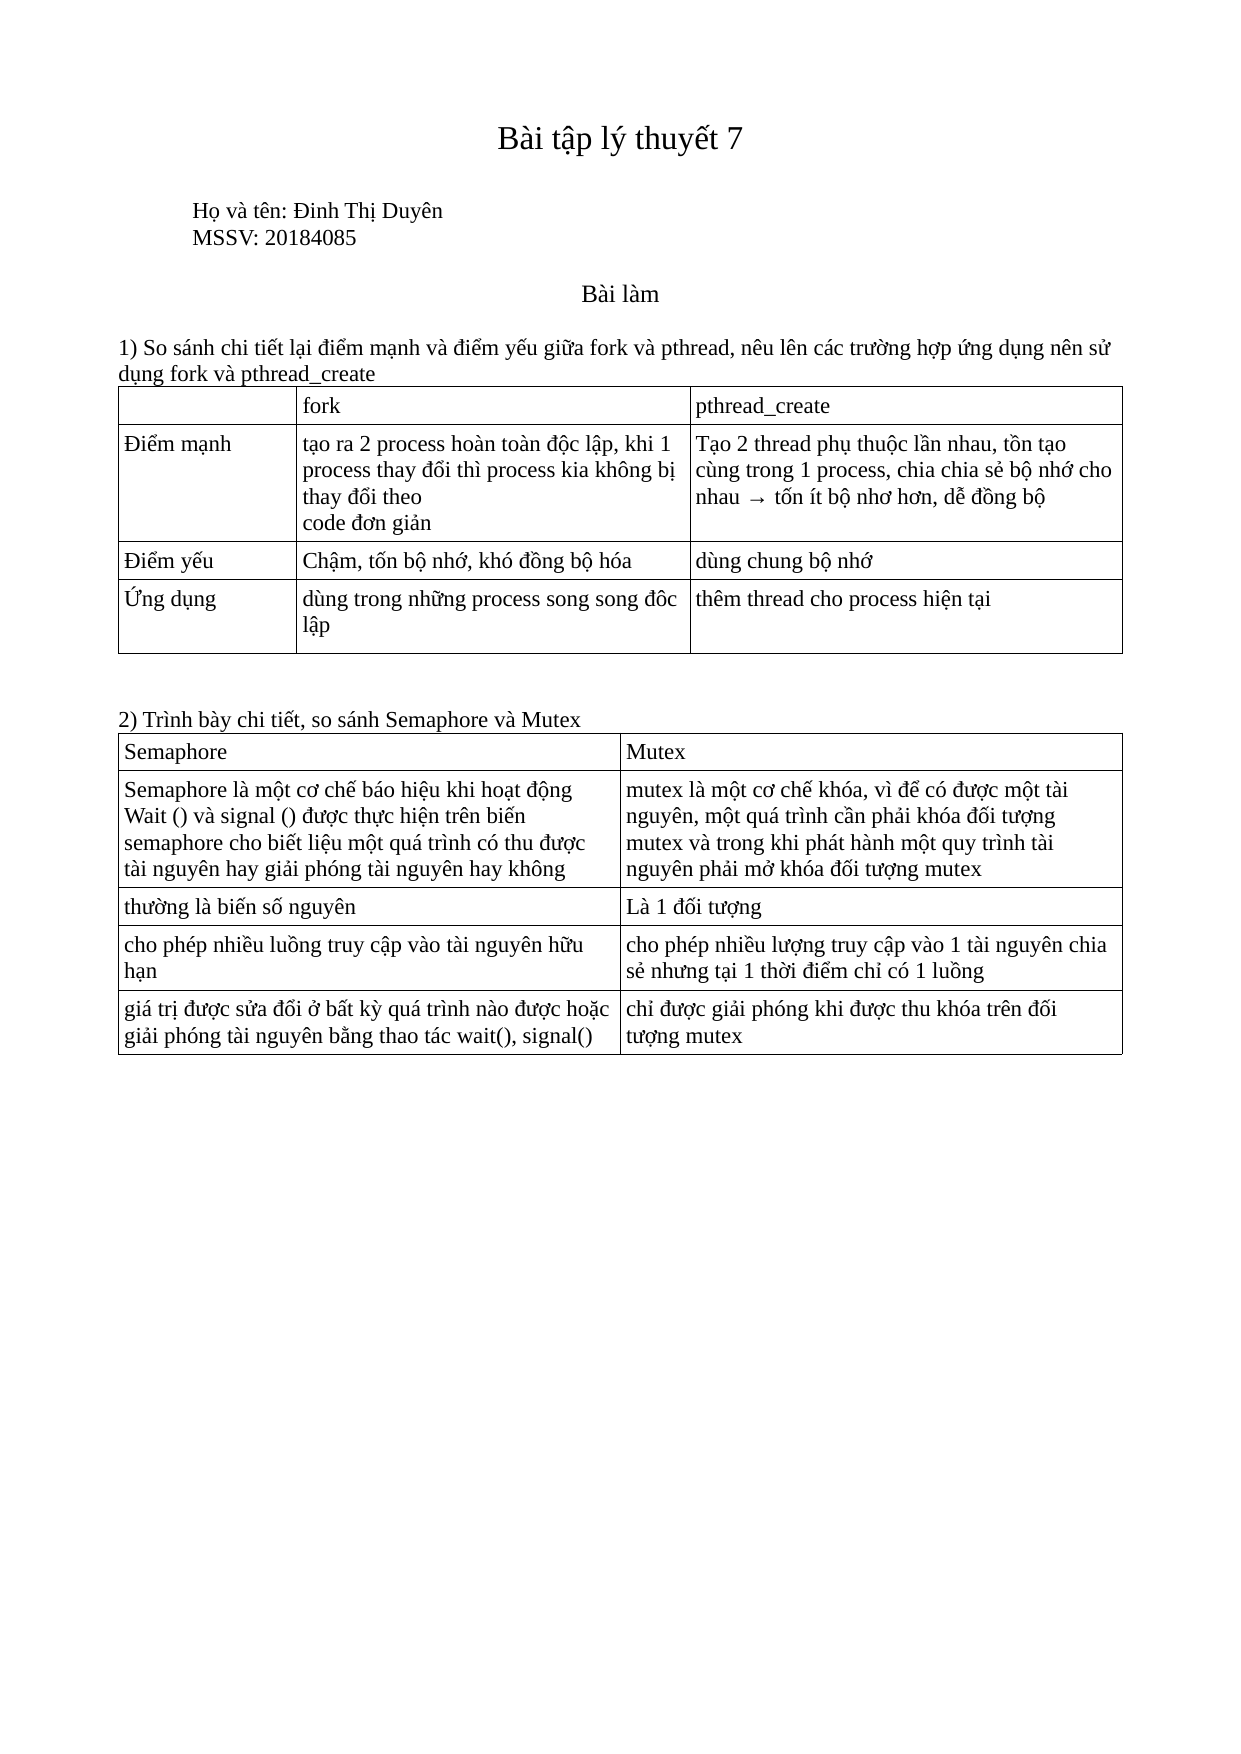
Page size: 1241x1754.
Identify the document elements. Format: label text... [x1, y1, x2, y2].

table_cell Semaphore là một cơ chế báo hiệu khi hoạt động Wait () và signal () được thực hiện trên biến semaphore cho biết liệu một quá trình có thu được tài nguyên hay giải phóng tài nguyên hay không [119, 771, 620, 887]
table_header pthread_create [691, 387, 1122, 424]
table_cell Là 1 đối tượng [621, 888, 1122, 925]
table_cell mutex là một cơ chế khóa, vì để có được một tài nguyên, một quá trình cần phải khóa đối tượng mutex và trong khi phát hành một quy trình tài nguyên phải mở khóa đối tượng mutex [621, 771, 1122, 887]
table_header [119, 387, 296, 424]
table_cell Điểm mạnh [119, 425, 296, 541]
table_cell giá trị được sửa đổi ở bất kỳ quá trình nào được hoặc giải phóng tài nguyên bằng thao tác wait(), signal() [119, 991, 620, 1054]
text Bài làm [118, 279, 1122, 307]
table_cell dùng chung bộ nhớ [691, 542, 1122, 579]
table_cell tạo ra 2 process hoàn toàn độc lập, khi 1 process thay đổi thì process kia không bị thay đổi theo code đơn giản [297, 425, 690, 541]
table_cell thêm thread cho process hiện tại [691, 580, 1122, 653]
table_header fork [297, 387, 690, 424]
text 1) So sánh chi tiết lại điểm mạnh và điểm yếu giữa fork và pthread, nêu lên các trường hợp ứng dụng nên sử dụng fork và pthread_create [118, 334, 1122, 386]
table_cell Chậm, tốn bộ nhớ, khó đồng bộ hóa [297, 542, 690, 579]
text Bài tập lý thuyết 7 [118, 118, 1122, 156]
text MSSV: 20184085 [118, 223, 1122, 250]
table_cell cho phép nhiều lượng truy cập vào 1 tài nguyên chia sẻ nhưng tại 1 thời điểm chỉ có 1 luồng [621, 926, 1122, 989]
table_header Mutex [621, 734, 1122, 770]
table_cell Điểm yếu [119, 542, 296, 579]
table_cell dùng trong những process song song đôc lập [297, 580, 690, 653]
text 2) Trình bày chi tiết, so sánh Semaphore và Mutex [118, 706, 1122, 732]
table_cell chỉ được giải phóng khi được thu khóa trên đối tượng mutex [621, 991, 1122, 1054]
table_header Semaphore [119, 734, 620, 770]
table_cell Ứng dụng [119, 580, 296, 653]
text Họ và tên: Đinh Thị Duyên [118, 195, 1122, 223]
table_cell Tạo 2 thread phụ thuộc lần nhau, tồn tạo cùng trong 1 process, chia chia sẻ bộ nhớ cho nhau → tốn ít bộ nhơ hơn, dễ đồng bộ [691, 425, 1122, 541]
table_cell cho phép nhiều luồng truy cập vào tài nguyên hữu hạn [119, 926, 620, 989]
table_cell thường là biến số nguyên [119, 888, 620, 925]
